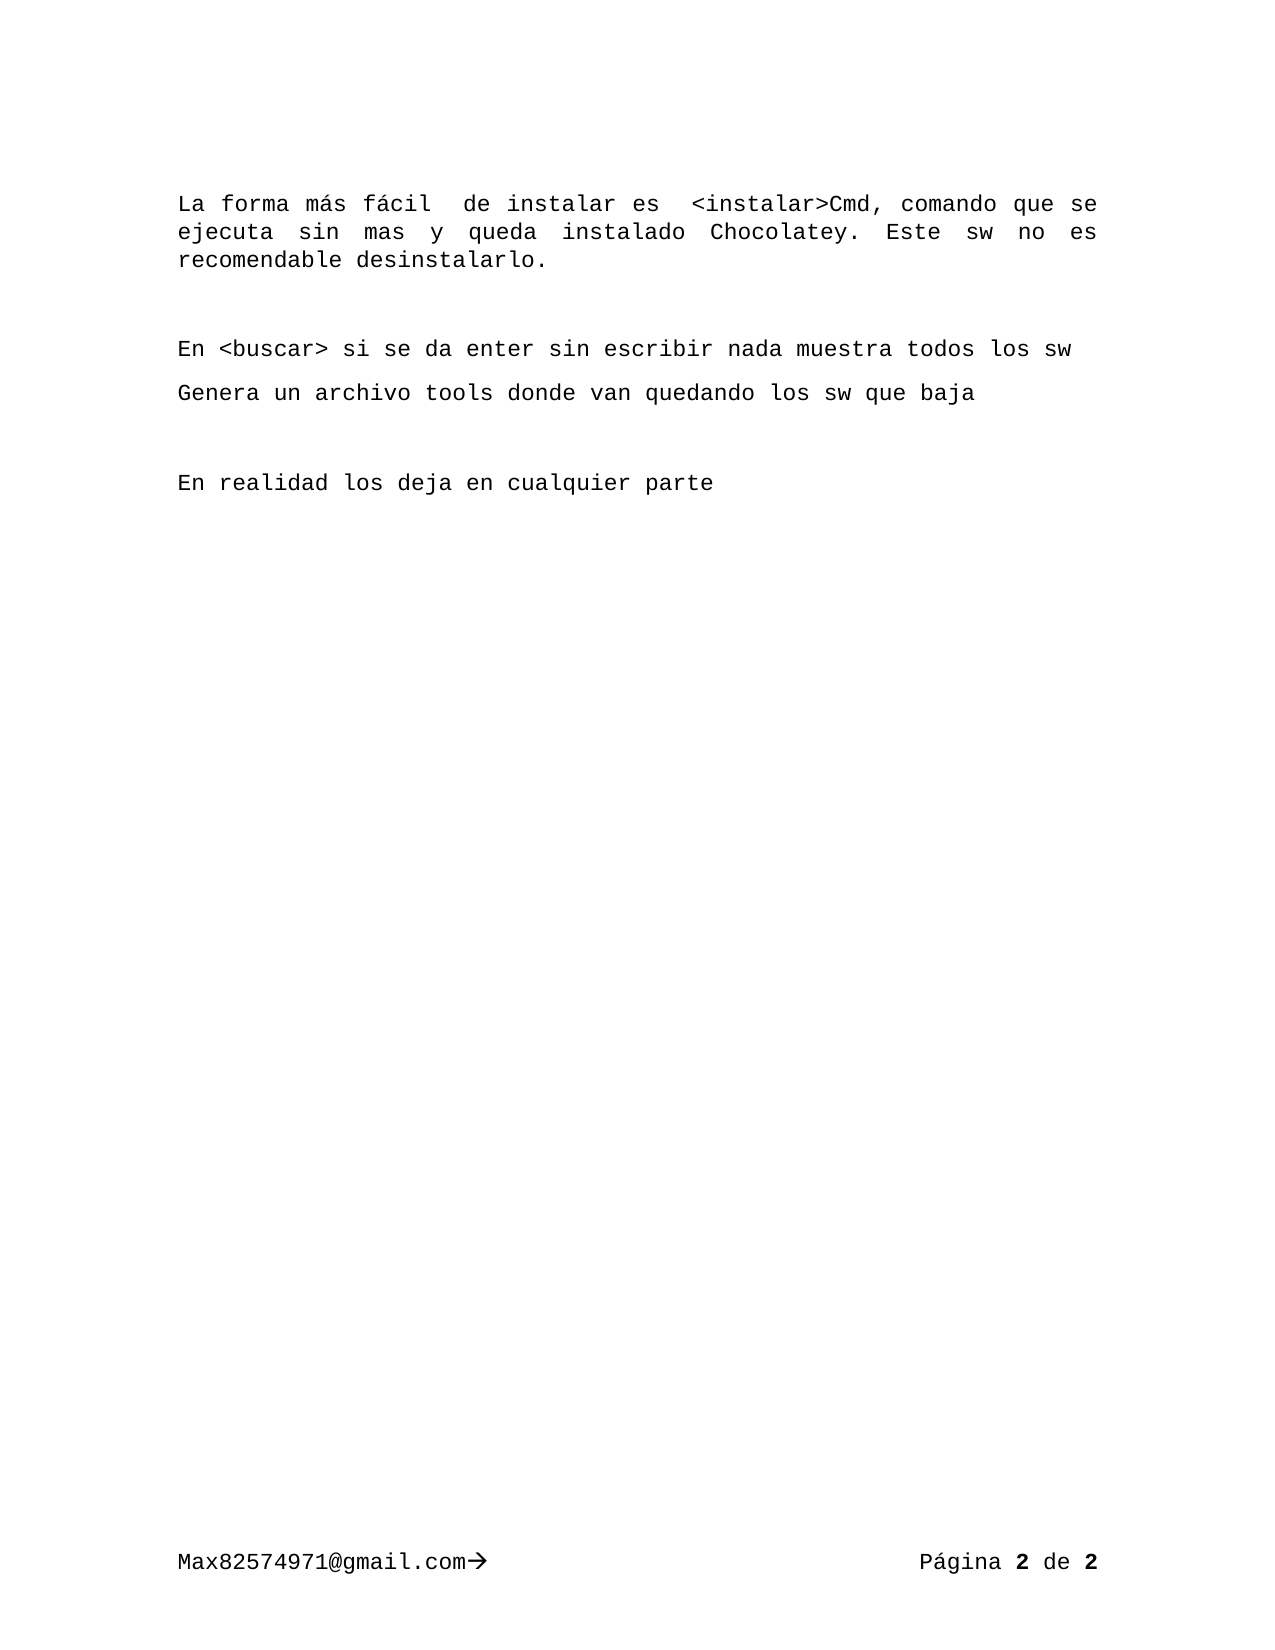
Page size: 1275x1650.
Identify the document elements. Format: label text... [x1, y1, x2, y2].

text En <buscar> si se da enter sin escribir nada muestra todos los sw [177, 337, 1098, 363]
text En realidad los deja en cualquier parte [177, 471, 1098, 497]
text Genera un archivo tools donde van quedando los sw que baja [177, 382, 1098, 408]
text La forma más fácil de instalar es <instalar>Cmd, comando que se ejecuta sin mas y queda instalado Chocolatey. Este sw no es recomendable desinstalarlo. [177, 192, 1098, 274]
